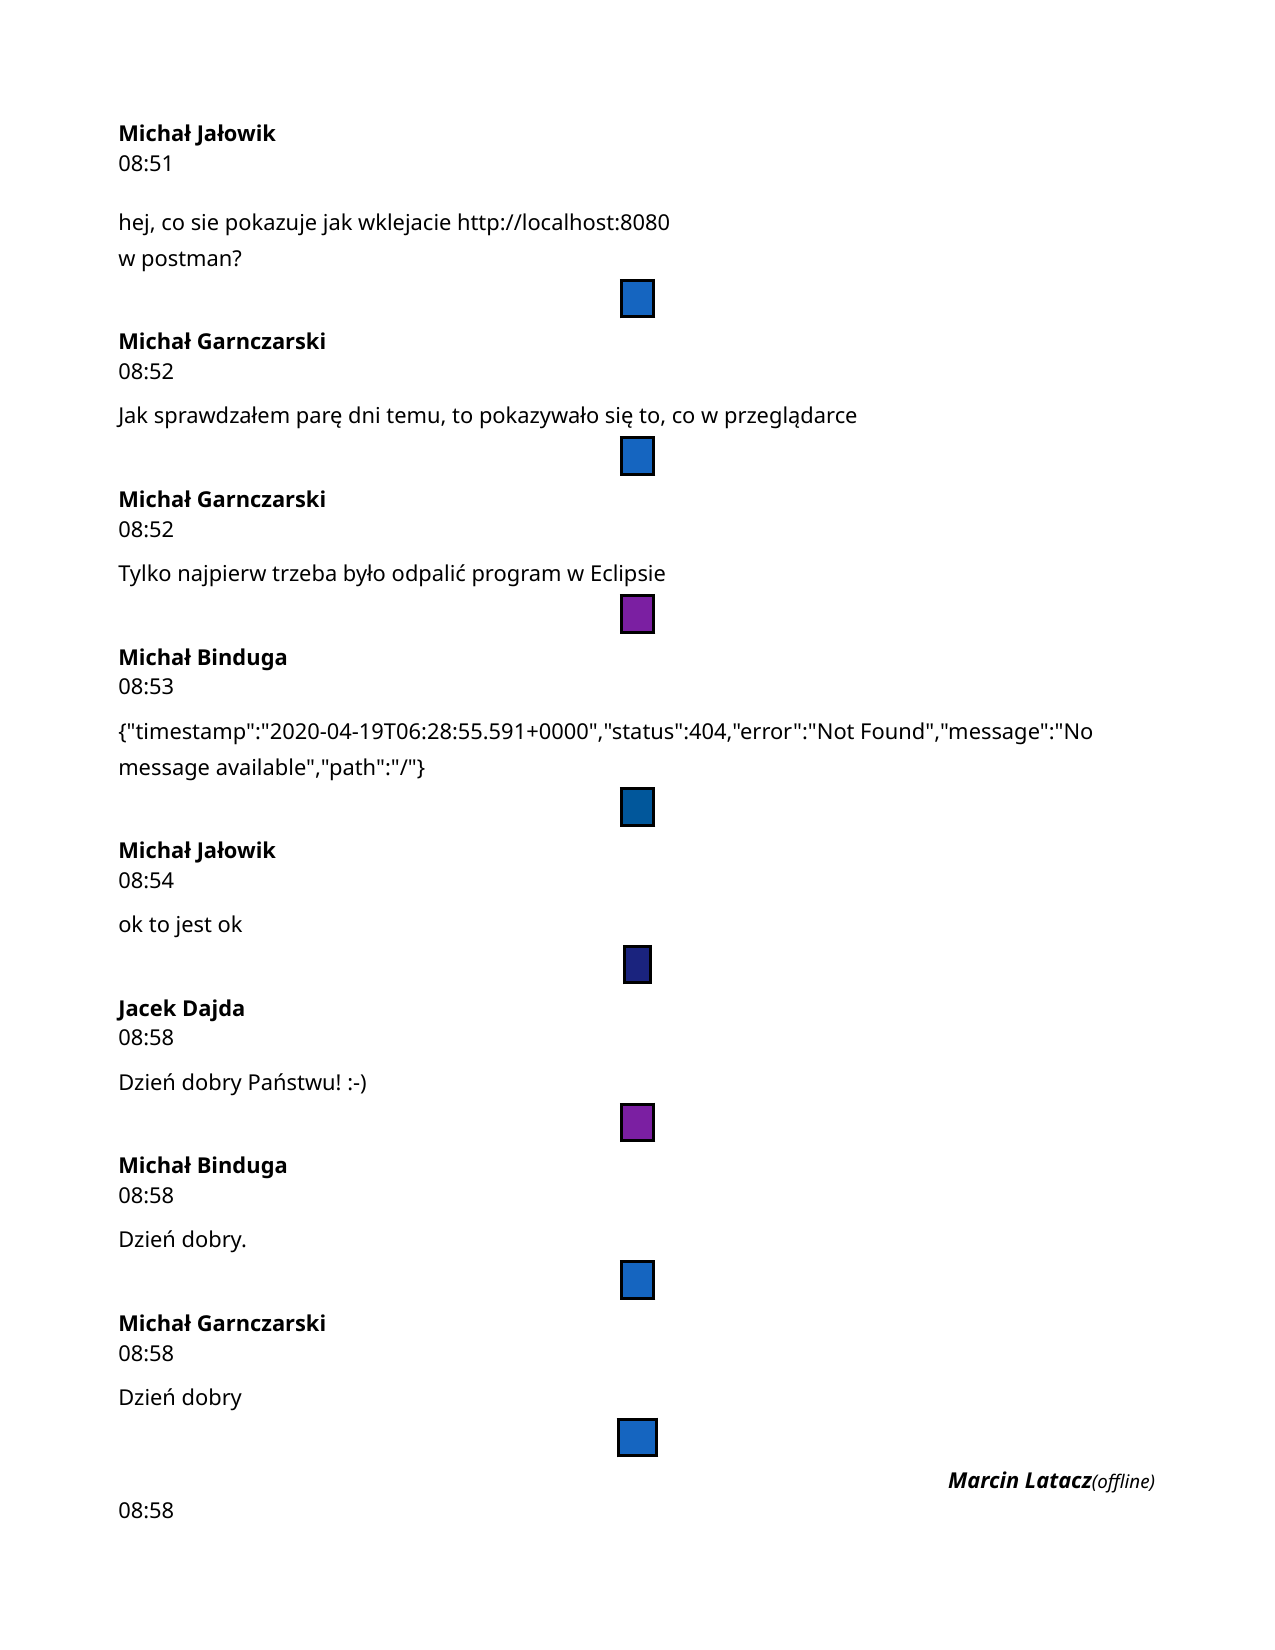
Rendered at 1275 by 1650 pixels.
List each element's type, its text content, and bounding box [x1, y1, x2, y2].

text Michał Jałowik [118, 118, 1157, 148]
text [655, 594, 1157, 634]
text 08:58 [118, 1022, 1157, 1052]
text ok to jest ok [118, 909, 1157, 939]
text Mi [623, 597, 652, 631]
text [655, 1102, 1157, 1142]
text 08:58 [118, 1180, 1157, 1210]
text Marcin Latacz(offline) [118, 1465, 1157, 1495]
text Mi [623, 1263, 652, 1297]
text Dzień dobry [118, 1382, 1157, 1412]
text [118, 279, 620, 318]
text 08:54 [118, 865, 1157, 894]
text w postman? [118, 243, 1157, 273]
text Ja [626, 948, 649, 981]
text hej, co sie pokazuje jak wklejacie http://localhost:8080 [118, 207, 1157, 237]
text 08:52 [118, 356, 1157, 386]
text Michał Jałowik [118, 835, 1157, 865]
text [118, 436, 620, 476]
text Michał Binduga [118, 1150, 1157, 1180]
text [118, 1418, 617, 1457]
text [655, 436, 1157, 476]
text 08:51 [118, 148, 1157, 178]
text Ma [620, 1421, 655, 1454]
text Jak sprawdzałem parę dni temu, to pokazywało się to, co w przeglądarce [118, 401, 1157, 430]
text [655, 1260, 1157, 1300]
text {"timestamp":"2020-04-19T06:28:55.591+0000","status":404,"error":"Not Found","message":"No message available","path":"/"} [118, 716, 1157, 781]
text Mi [623, 282, 652, 315]
text Jacek Dajda [118, 992, 1157, 1022]
text Tylko najpierw trzeba było odpalić program w Eclipsie [118, 558, 1157, 588]
text [118, 787, 620, 827]
text Mi [118, 1102, 654, 1142]
text [655, 279, 1157, 318]
text [652, 945, 1157, 984]
text Michał Binduga [118, 642, 1157, 671]
text 08:53 [118, 671, 1157, 701]
text Mi [623, 439, 652, 473]
text 08:58 [118, 1337, 1157, 1367]
text Mi [623, 790, 652, 824]
text [118, 1260, 620, 1300]
text Michał Garnczarski [118, 326, 1157, 356]
text 08:52 [118, 514, 1157, 543]
text [658, 1418, 1157, 1457]
text [655, 787, 1157, 827]
text 08:58 [118, 1495, 1157, 1525]
text Michał Garnczarski [118, 484, 1157, 514]
text Dzień dobry Państwu! :-) [118, 1067, 1157, 1096]
text Dzień dobry. [118, 1224, 1157, 1254]
text [118, 945, 623, 984]
text [118, 594, 620, 634]
text Michał Garnczarski [118, 1308, 1157, 1337]
